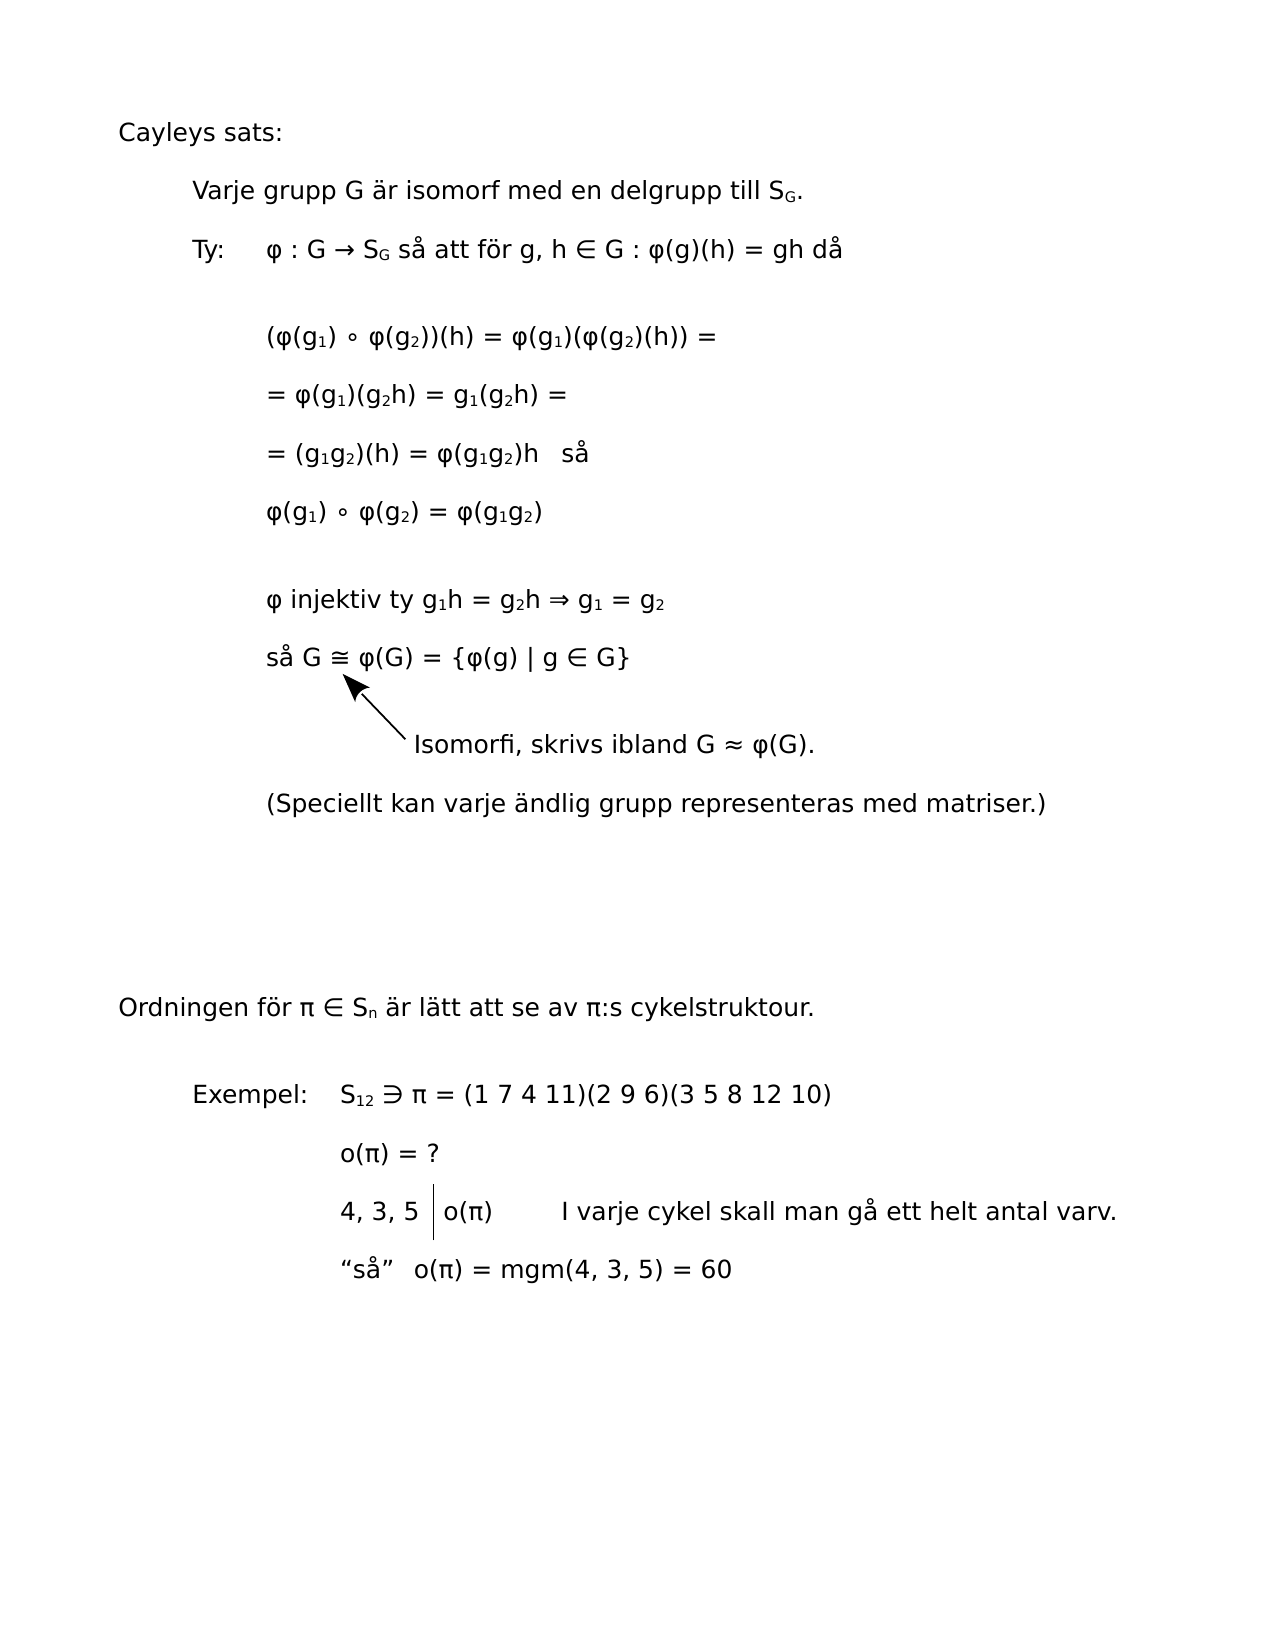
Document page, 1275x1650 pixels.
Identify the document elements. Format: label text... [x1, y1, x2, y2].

text Ordningen för π ∈ Sn är lätt att se av π:s cykelstruktour. [118, 993, 1157, 1022]
text (φ(g1) ∘ φ(g2))(h) = φ(g1)(φ(g2)(h)) = [118, 322, 1157, 351]
text = (g1g2)(h) = φ(g1g2)h så [118, 439, 1157, 468]
text o(π) I varje cykel skall man gå ett helt antal varv. [434, 1197, 1157, 1226]
text Varje grupp G är isomorf med en delgrupp till SG. [118, 176, 1157, 206]
text så G ≅ φ(G) = {φ(g) | g ∈ G} [118, 643, 1157, 672]
text φ injektiv ty g1h = g2h ⇒ g1 = g2 [118, 585, 1157, 614]
text Exempel: S12 ∋ π = (1 7 4 11)(2 9 6)(3 5 8 12 10) [118, 1081, 1157, 1110]
text “så” o(π) = mgm(4, 3, 5) = 60 [118, 1256, 1157, 1285]
text Ty: φ : G → SG så att för g, h ∈ G : φ(g)(h) = gh då [118, 235, 1157, 264]
text o(π) = ? [118, 1139, 1157, 1168]
text (Speciellt kan varje ändlig grupp representeras med matriser.) [118, 789, 1157, 818]
text = φ(g1)(g2h) = g1(g2h) = [118, 381, 1157, 410]
text 4, 3, 5 [118, 1197, 433, 1226]
text φ(g1) ∘ φ(g2) = φ(g1g2) [118, 497, 1157, 526]
text Isomorfi, skrivs ibland G ≈ φ(G). [118, 731, 1157, 760]
text Cayleys sats: [118, 118, 1157, 147]
